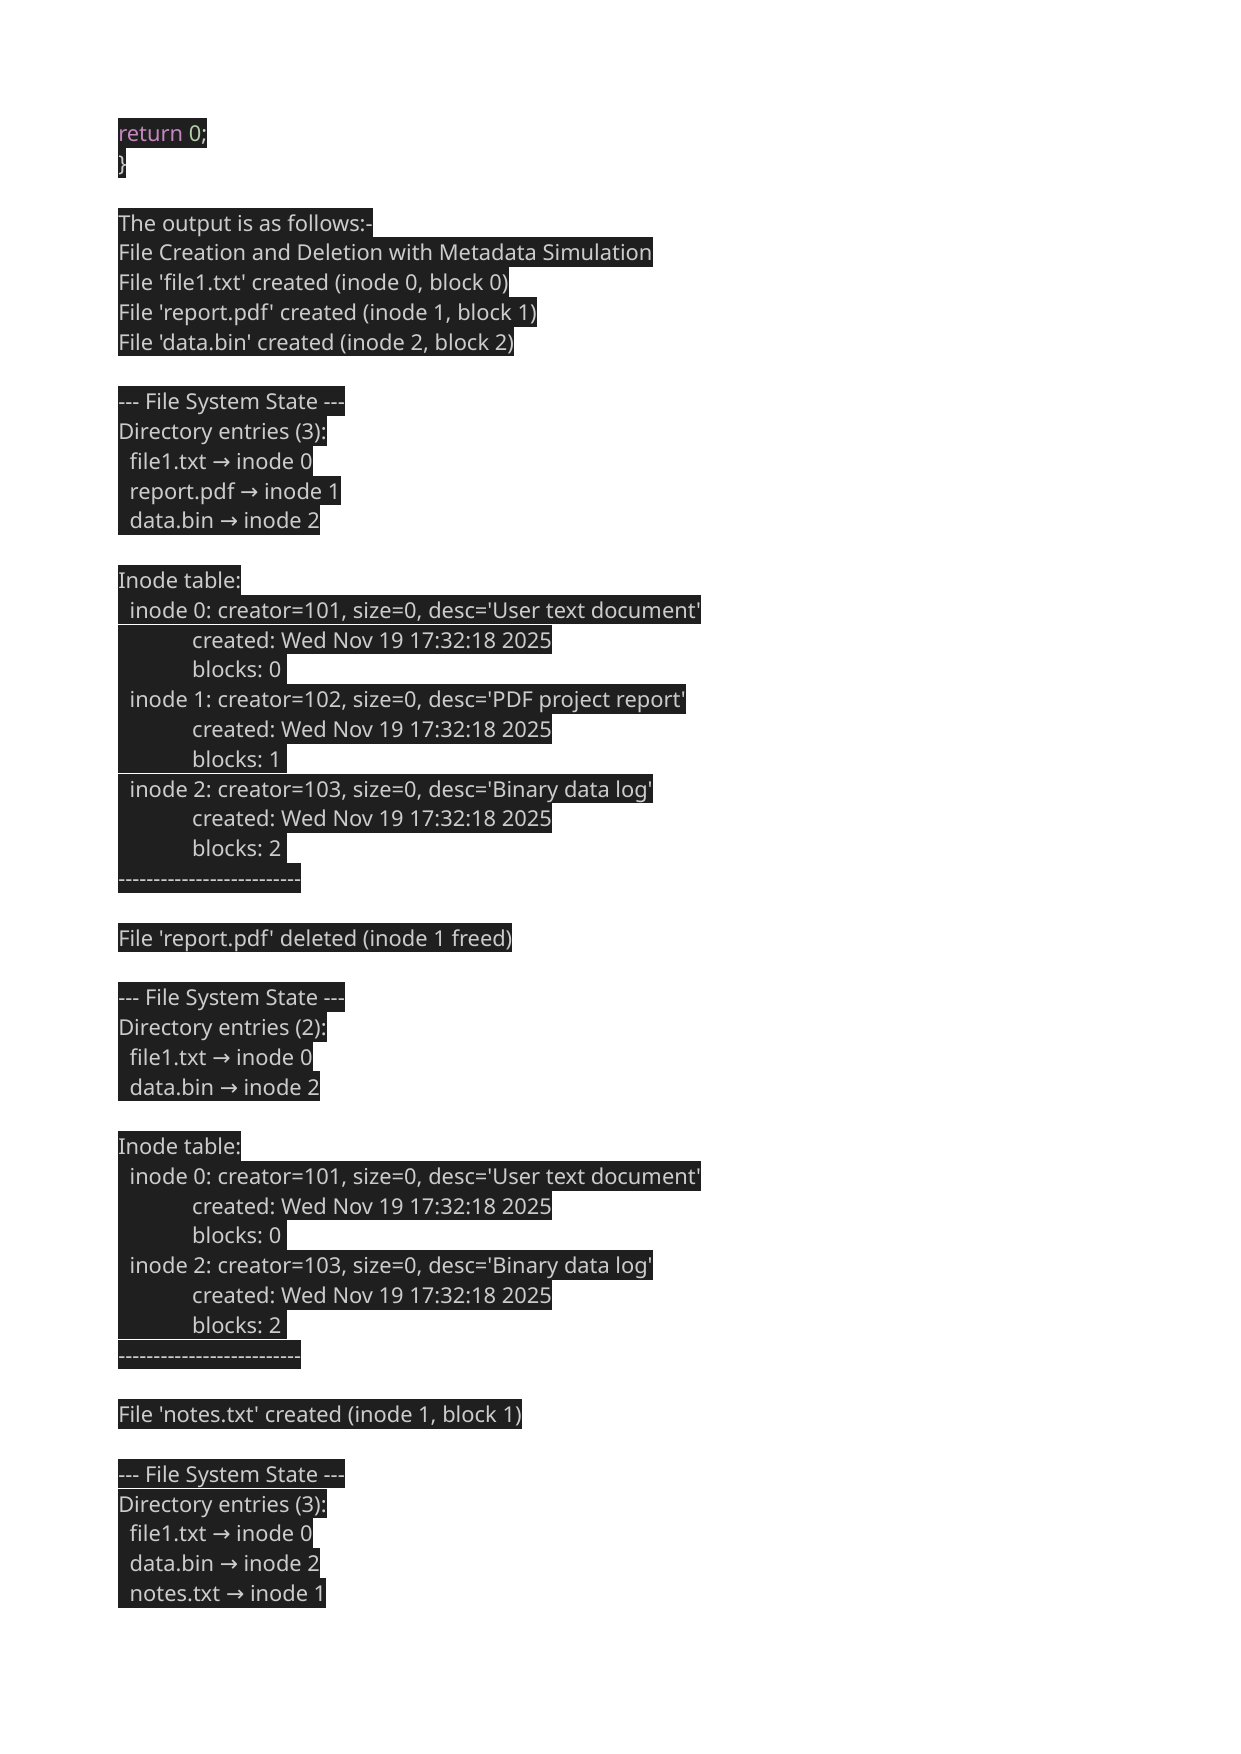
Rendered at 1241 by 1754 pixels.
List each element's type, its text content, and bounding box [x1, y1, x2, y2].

text Inode table: [118, 565, 1122, 595]
text inode 1: creator=102, size=0, desc='PDF project report' [118, 684, 1122, 714]
text blocks: 2 [118, 833, 1122, 863]
text --- File System State --- [118, 982, 1122, 1012]
text file1.txt → inode 0 [118, 446, 1122, 476]
text File 'notes.txt' created (inode 1, block 1) [118, 1399, 1122, 1429]
text created: Wed Nov 19 17:32:18 2025 [118, 624, 1122, 654]
text data.bin → inode 2 [118, 505, 1122, 535]
text created: Wed Nov 19 17:32:18 2025 [118, 803, 1122, 833]
text notes.txt → inode 1 [118, 1578, 1122, 1608]
text inode 2: creator=103, size=0, desc='Binary data log' [118, 1250, 1122, 1280]
text -------------------------- [118, 863, 1122, 893]
text inode 0: creator=101, size=0, desc='User text document' [118, 595, 1122, 624]
text created: Wed Nov 19 17:32:18 2025 [118, 1191, 1122, 1220]
text File 'report.pdf' created (inode 1, block 1) [118, 297, 1122, 327]
text File 'data.bin' created (inode 2, block 2) [118, 327, 1122, 356]
text blocks: 1 [118, 744, 1122, 773]
text File 'report.pdf' deleted (inode 1 freed) [118, 922, 1122, 952]
text The output is as follows:- [118, 207, 1122, 237]
text file1.txt → inode 0 [118, 1042, 1122, 1071]
text return 0; [118, 118, 1122, 148]
text created: Wed Nov 19 17:32:18 2025 [118, 714, 1122, 744]
text data.bin → inode 2 [118, 1071, 1122, 1101]
text --- File System State --- [118, 1459, 1122, 1488]
text inode 2: creator=103, size=0, desc='Binary data log' [118, 773, 1122, 803]
text File 'file1.txt' created (inode 0, block 0) [118, 267, 1122, 297]
text --- File System State --- [118, 386, 1122, 416]
text report.pdf → inode 1 [118, 476, 1122, 505]
text } [118, 148, 1122, 207]
text Inode table: [118, 1131, 1122, 1161]
text Directory entries (3): [118, 1488, 1122, 1518]
text blocks: 0 [118, 1220, 1122, 1250]
text blocks: 0 [118, 654, 1122, 684]
text Directory entries (3): [118, 416, 1122, 446]
text File Creation and Deletion with Metadata Simulation [118, 237, 1122, 267]
text Directory entries (2): [118, 1012, 1122, 1042]
text data.bin → inode 2 [118, 1548, 1122, 1578]
text blocks: 2 [118, 1310, 1122, 1339]
text file1.txt → inode 0 [118, 1518, 1122, 1548]
text inode 0: creator=101, size=0, desc='User text document' [118, 1161, 1122, 1191]
text created: Wed Nov 19 17:32:18 2025 [118, 1280, 1122, 1310]
text -------------------------- [118, 1339, 1122, 1369]
